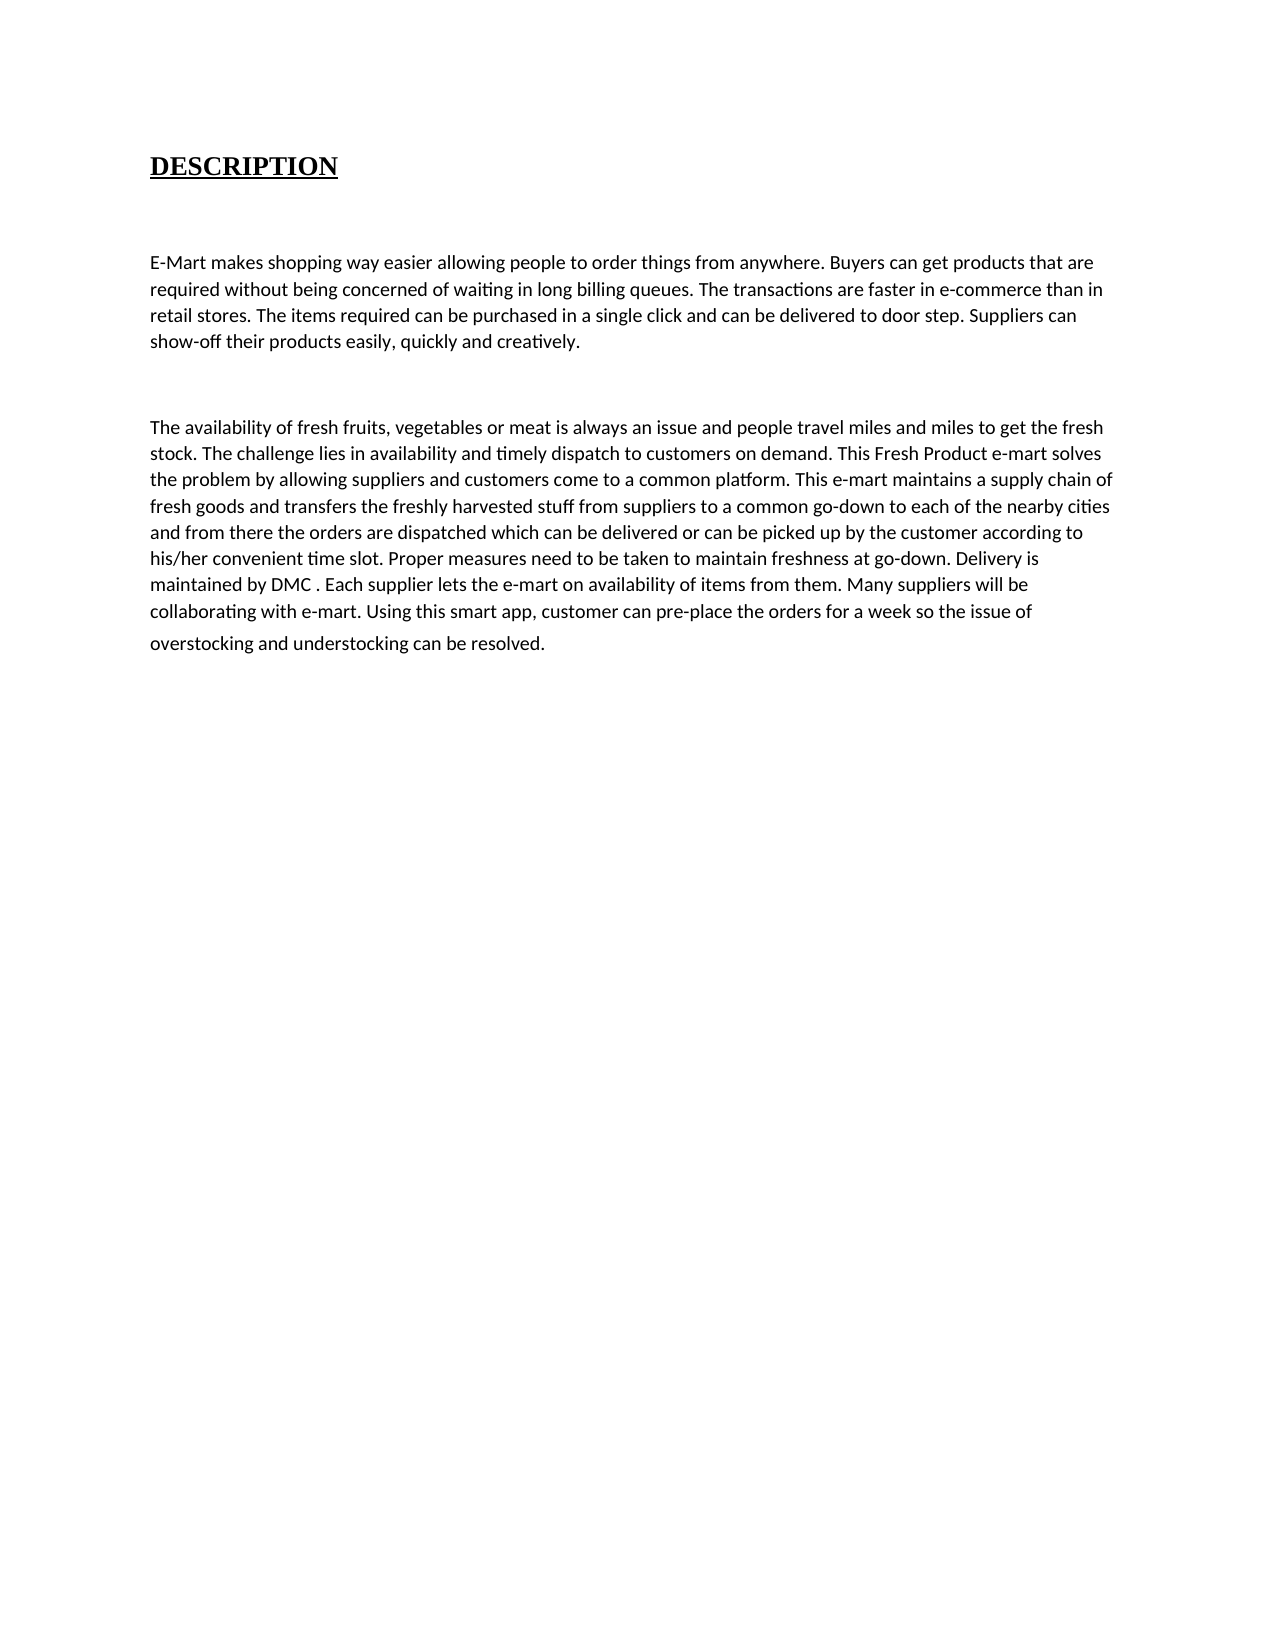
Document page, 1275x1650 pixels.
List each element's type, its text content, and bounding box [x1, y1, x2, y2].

text E-Mart makes shopping way easier allowing people to order things from anywhere. Buyers can get products that are required without being concerned of waiting in long billing queues. The transactions are faster in e-commerce than in retail stores. The items required can be purchased in a single click and can be delivered to door step. Suppliers can show-off their products easily, quickly and creatively. [150, 250, 1125, 353]
text DESCRIPTION [150, 150, 1125, 181]
text The availability of fresh fruits, vegetables or meat is always an issue and people travel miles and miles to get the fresh stock. The challenge lies in availability and timely dispatch to customers on demand. This Fresh Product e-mart solves the problem by allowing suppliers and customers come to a common platform. This e-mart maintains a supply chain of fresh goods and transfers the freshly harvested stuff from suppliers to a common go-down to each of the nearby cities and from there the orders are dispatched which can be delivered or can be picked up by the customer according to his/her convenient time slot. Proper measures need to be taken to maintain freshness at go-down. Delivery is maintained by DMC . Each supplier lets the e-mart on availability of items from them. Many suppliers will be collaborating with e-mart. Using this smart app, customer can pre-place the orders for a week so the issue of overstocking and understocking can be resolved. [150, 415, 1125, 657]
